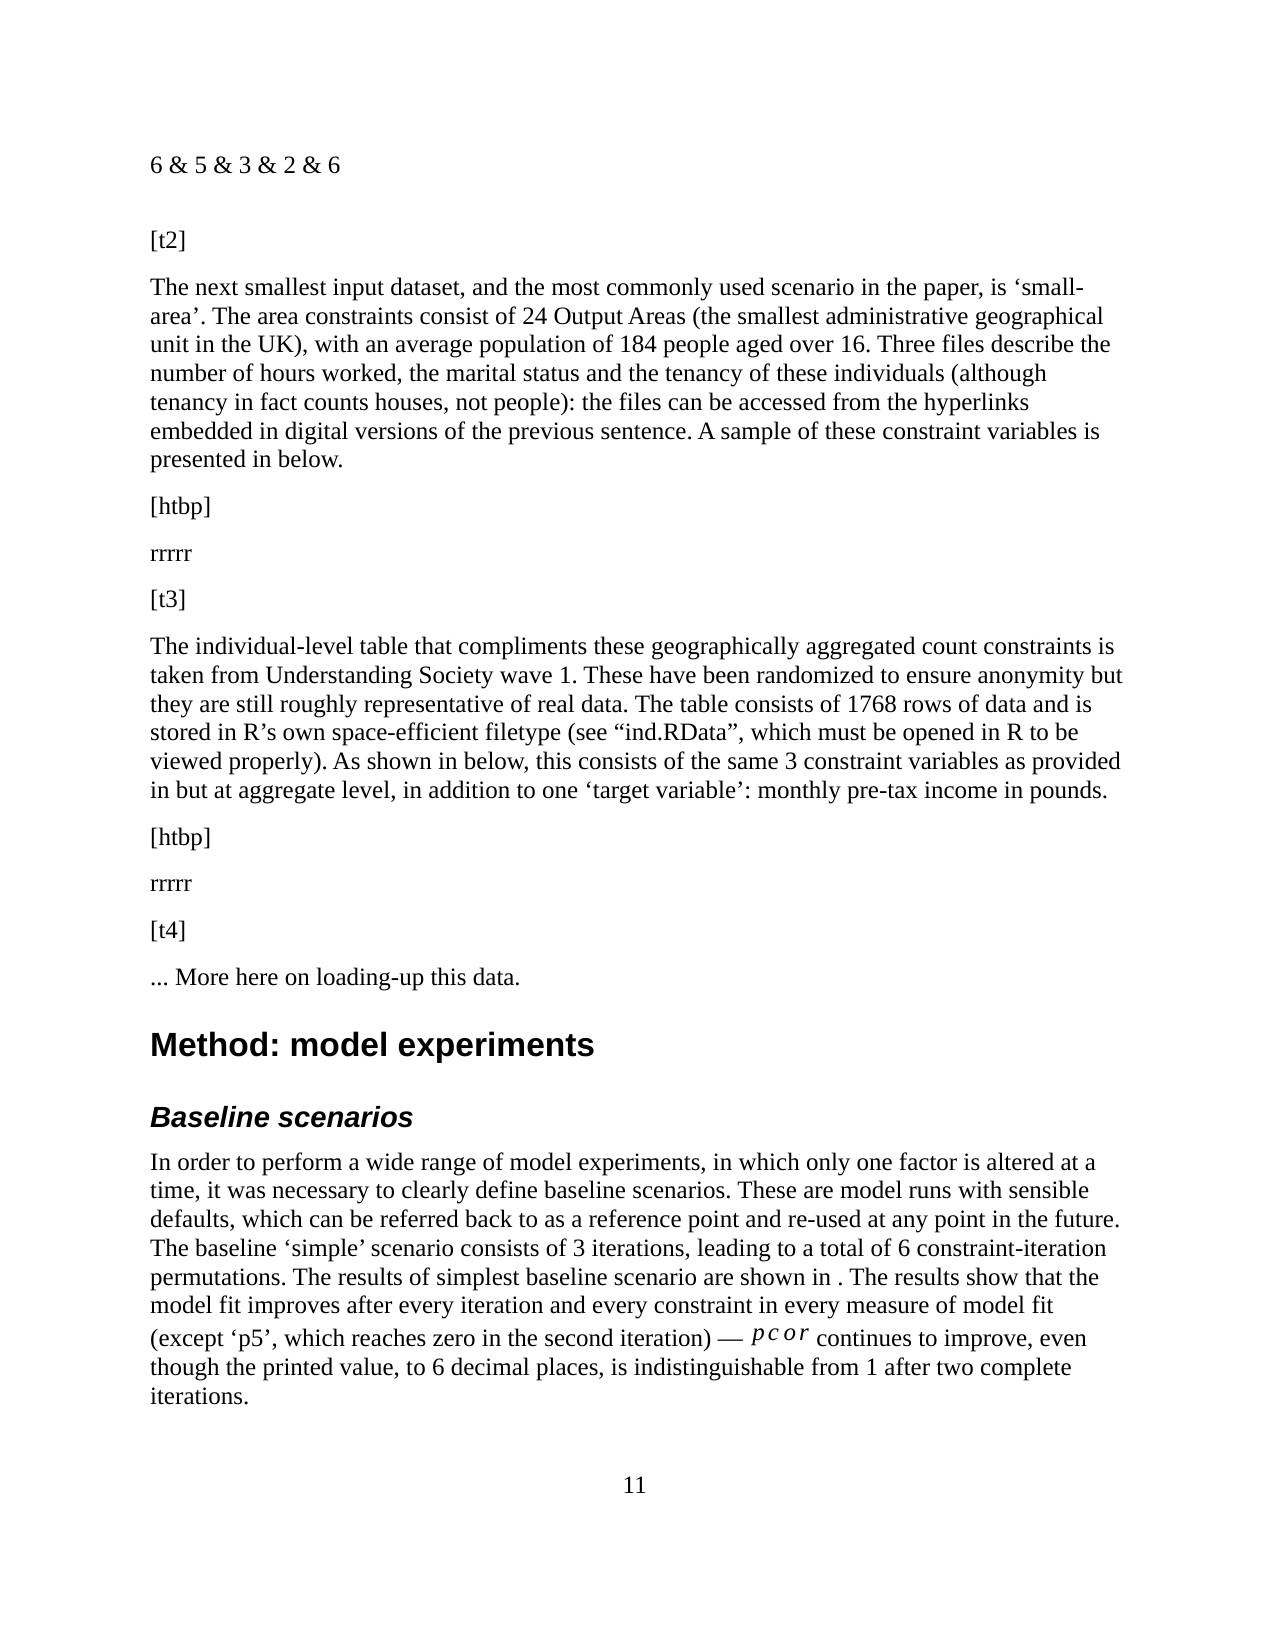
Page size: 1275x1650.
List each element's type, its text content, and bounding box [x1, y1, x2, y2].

text [htbp] [150, 491, 1125, 520]
text [t3] [150, 584, 1125, 613]
text ... More here on loading-up this data. [150, 962, 1125, 990]
text [t4] [150, 915, 1125, 944]
text The individual-level table that compliments these geographically aggregated count constraints is taken from Understanding Society wave 1. These have been randomized to ensure anonymity but they are still roughly representative of real data. The table consists of 1768 rows of data and is stored in R’s own space-efficient filetype (see “ind.RData”, which must be opened in R to be viewed properly). As shown in below, this consists of the same 3 constraint variables as provided in but at aggregate level, in addition to one ‘target variable’: monthly pre-tax income in pounds. [150, 631, 1125, 804]
text rrrrr [150, 538, 1125, 567]
text In order to perform a wide range of model experiments, in which only one factor is altered at a time, it was necessary to clearly define baseline scenarios. These are model runs with sensible defaults, which can be referred back to as a reference point and re-used at any point in the future. The baseline ‘simple’ scenario consists of 3 iterations, leading to a total of 6 constraint-iteration permutations. The results of simplest baseline scenario are shown in . The results show that the model fit improves after every iteration and every constraint in every measure of model fit (except ‘p5’, which reaches zero in the second iteration) — continues to improve, even though the printed value, to 6 decimal places, is indistinguishable from 1 after two complete iterations. [150, 1147, 1125, 1409]
text 6 & 5 & 3 & 2 & 6 [150, 150, 1125, 207]
text [htbp] [150, 822, 1125, 850]
text [t2] [150, 225, 1125, 254]
text rrrrr [150, 868, 1125, 897]
subtitle Baseline scenarios [150, 1101, 1125, 1134]
subtitle Method: model experiments [150, 1024, 1125, 1063]
text The next smallest input dataset, and the most commonly used scenario in the paper, is ‘small-area’. The area constraints consist of 24 Output Areas (the smallest administrative geographical unit in the UK), with an average population of 184 people aged over 16. Three files describe the number of hours worked, the marital status and the tenancy of these individuals (although tenancy in fact counts houses, not people): the files can be accessed from the hyperlinks embedded in digital versions of the previous sentence. A sample of these constraint variables is presented in below. [150, 272, 1125, 473]
